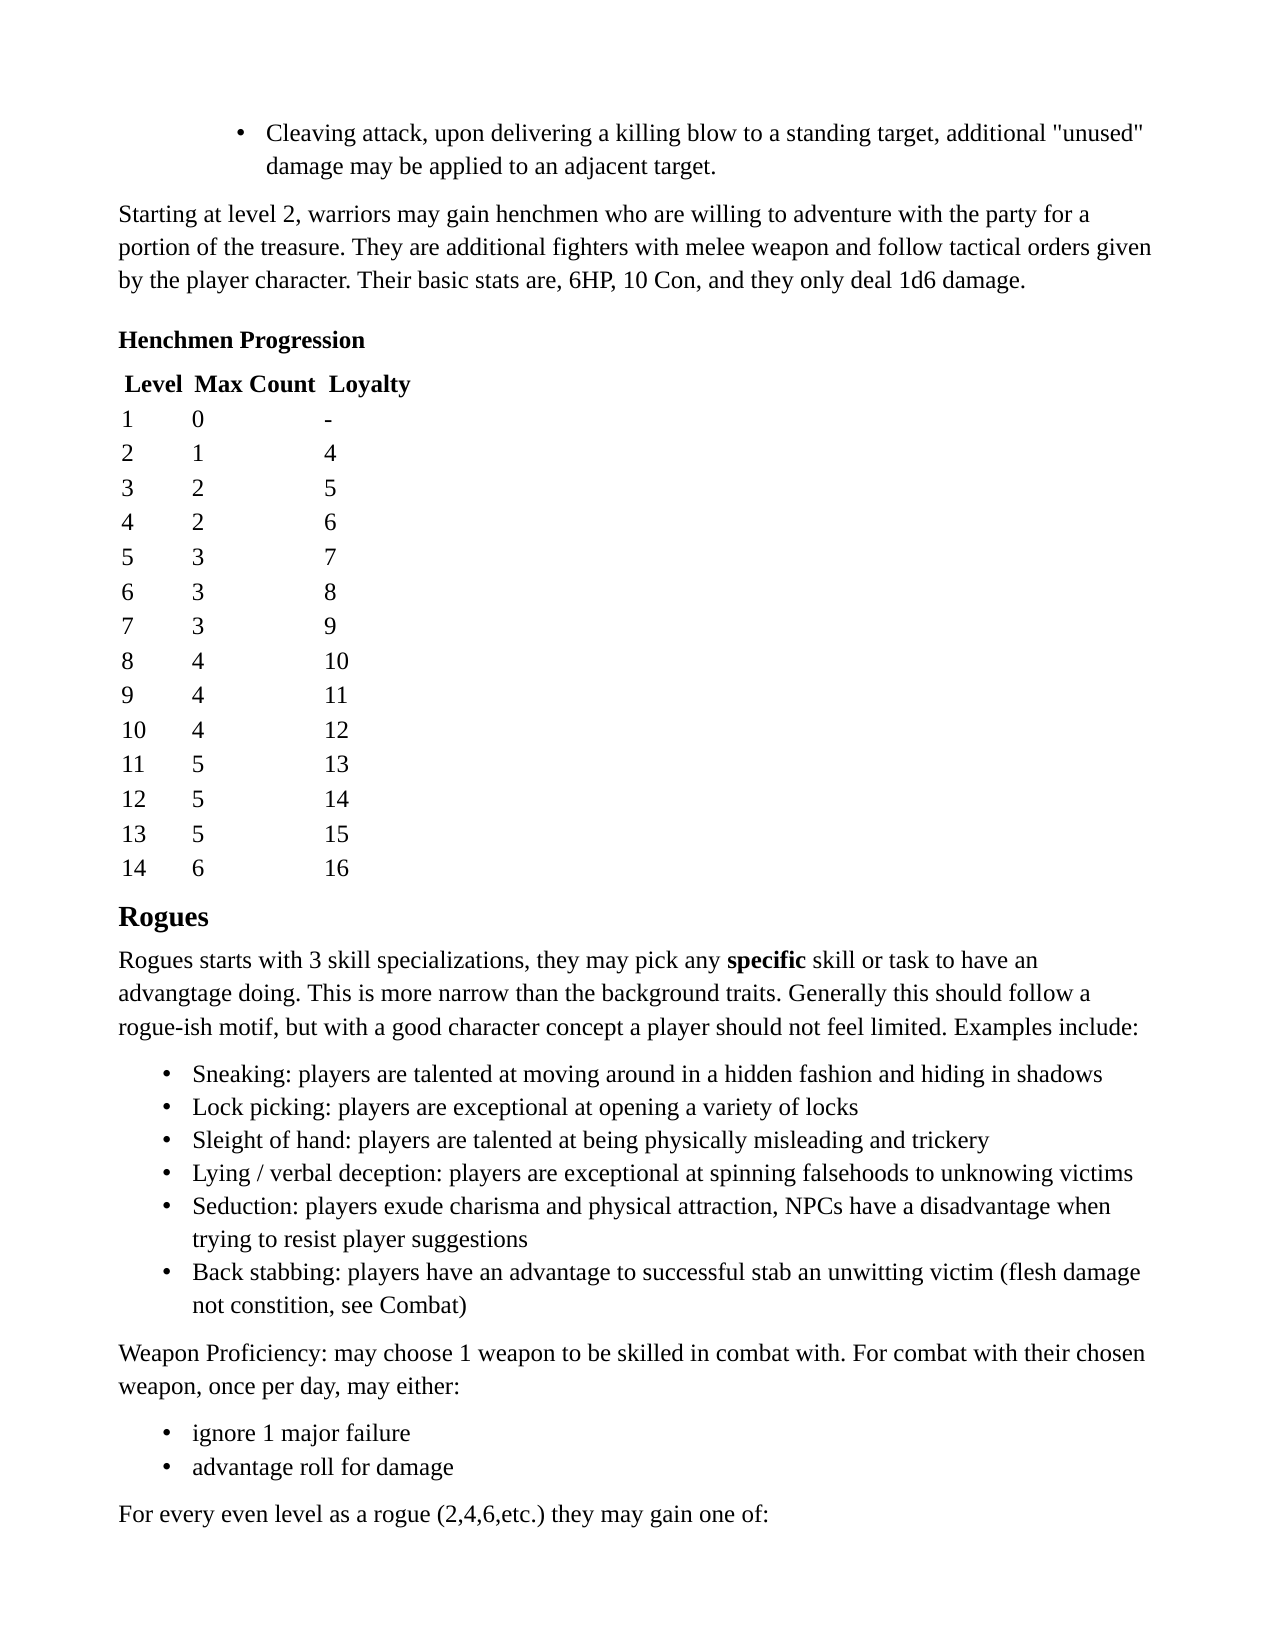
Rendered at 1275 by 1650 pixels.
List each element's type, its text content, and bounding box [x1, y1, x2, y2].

table_cell 8 [321, 574, 418, 608]
list Sleight of hand: players are talented at being physically misleading and trickery [162, 1125, 1157, 1154]
table_cell 12 [118, 781, 189, 816]
table_cell 4 [189, 643, 321, 677]
table_cell 4 [118, 505, 189, 539]
list Seduction: players exude charisma and physical attraction, NPCs have a disadvantage when trying to resist player suggestions [162, 1191, 1157, 1253]
list Cleaving attack, upon delivering a killing blow to a standing target, additional "unused" damage may be applied to an adjacent target. [236, 118, 1157, 180]
table_header Level [118, 366, 189, 401]
table_cell 7 [321, 539, 418, 574]
table_cell 2 [189, 505, 321, 539]
subtitle Rogues [118, 899, 1157, 933]
table_cell 2 [189, 470, 321, 504]
list Sneaking: players are talented at moving around in a hidden fashion and hiding in shadows [162, 1059, 1157, 1088]
table_cell 7 [118, 608, 189, 643]
table_cell 3 [118, 470, 189, 504]
list Back stabbing: players have an advantage to successful stab an unwitting victim (flesh damage not constition, see Combat) [162, 1257, 1157, 1319]
table_cell 3 [189, 574, 321, 608]
subtitle Henchmen Progression [118, 325, 1157, 354]
list Lying / verbal deception: players are exceptional at spinning falsehoods to unknowing victims [162, 1158, 1157, 1187]
list advantage roll for damage [162, 1452, 1157, 1480]
table_cell 6 [118, 574, 189, 608]
table_cell 1 [189, 435, 321, 470]
table_cell 6 [321, 505, 418, 539]
table_cell 3 [189, 608, 321, 643]
table_cell 14 [118, 850, 189, 885]
text Rogues starts with 3 skill specializations, they may pick any specific skill or task to have an advangtage doing. This is more narrow than the background traits. Generally this should follow a rogue-ish motif, but with a good character concept a player should not feel limited. Examples include: [118, 946, 1157, 1040]
table_cell 14 [321, 781, 418, 816]
table_cell 5 [189, 816, 321, 850]
table_cell 3 [189, 539, 321, 574]
table_cell 10 [118, 712, 189, 747]
table_cell 11 [118, 747, 189, 781]
table_cell 13 [321, 747, 418, 781]
table_cell 8 [118, 643, 189, 677]
table_cell 5 [118, 539, 189, 574]
table_cell 13 [118, 816, 189, 850]
text Starting at level 2, warriors may gain henchmen who are willing to adventure with the party for a portion of the treasure. They are additional fighters with melee weapon and follow tactical orders given by the player character. Their basic stats are, 6HP, 10 Con, and they only deal 1d6 damage. [118, 199, 1157, 293]
table_cell 11 [321, 678, 418, 712]
table_cell 6 [189, 850, 321, 885]
table_cell 15 [321, 816, 418, 850]
table_cell 9 [321, 608, 418, 643]
table_cell - [321, 401, 418, 435]
table_header Loyalty [321, 366, 418, 401]
table_cell 0 [189, 401, 321, 435]
list ignore 1 major failure [162, 1418, 1157, 1447]
table_cell 10 [321, 643, 418, 677]
table_cell 2 [118, 435, 189, 470]
table_cell 5 [189, 781, 321, 816]
table_cell 4 [321, 435, 418, 470]
list Lock picking: players are exceptional at opening a variety of locks [162, 1092, 1157, 1121]
table_cell 12 [321, 712, 418, 747]
text Weapon Proficiency: may choose 1 weapon to be skilled in combat with. For combat with their chosen weapon, once per day, may either: [118, 1338, 1157, 1400]
table_cell 16 [321, 850, 418, 885]
table_cell 5 [321, 470, 418, 504]
table_cell 9 [118, 678, 189, 712]
table_header Max Count [189, 366, 321, 401]
table_cell 4 [189, 712, 321, 747]
table_cell 5 [189, 747, 321, 781]
text For every even level as a rogue (2,4,6,etc.) they may gain one of: [118, 1499, 1157, 1528]
table_cell 4 [189, 678, 321, 712]
table_cell 1 [118, 401, 189, 435]
